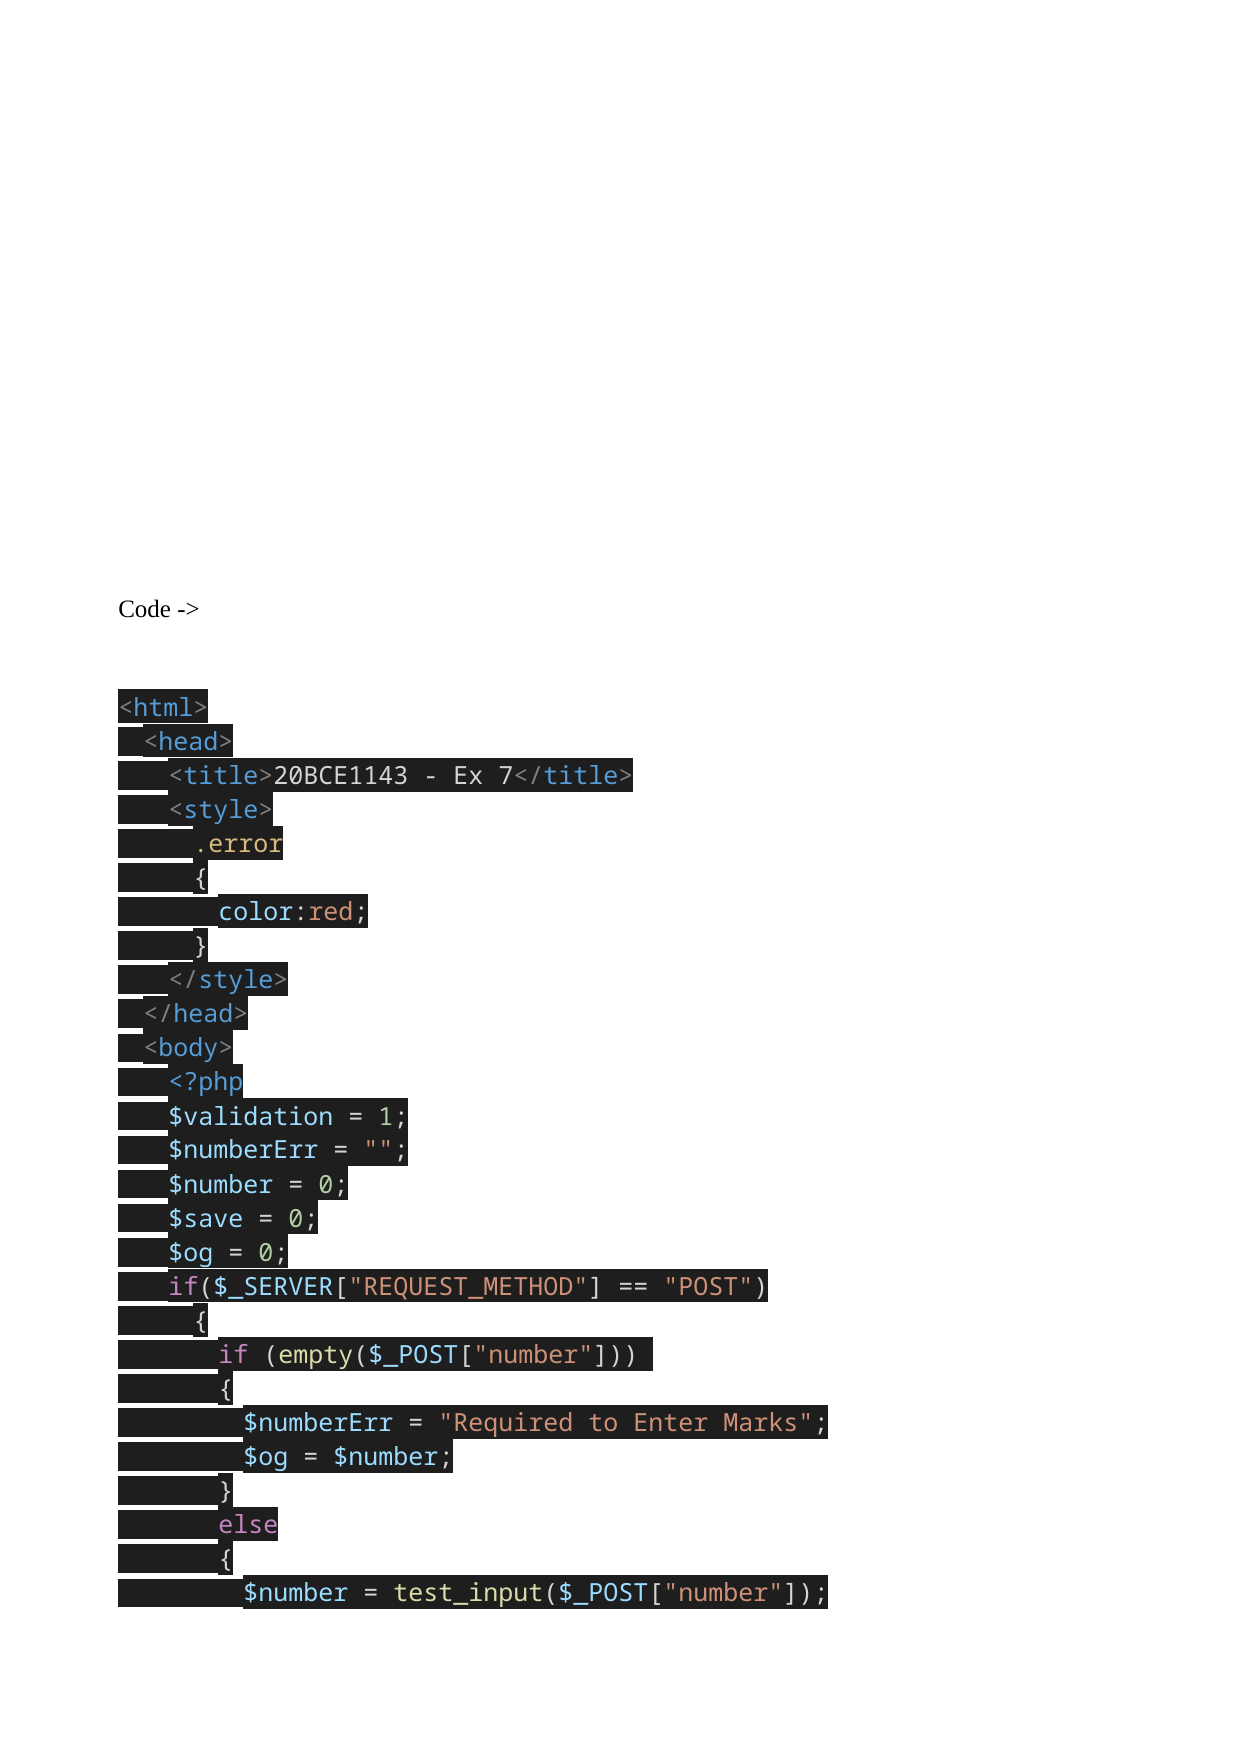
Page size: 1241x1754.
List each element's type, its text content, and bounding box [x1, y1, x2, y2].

text if($_SERVER["REQUEST_METHOD"] == "POST") [118, 1268, 1122, 1302]
text } [118, 928, 1122, 962]
text <style> [118, 792, 1122, 826]
text $number = 0; [118, 1166, 1122, 1200]
text <body> [118, 1030, 1122, 1064]
text if (empty($_POST["number"])) [118, 1337, 1122, 1371]
text $validation = 1; [118, 1098, 1122, 1132]
text .error [118, 826, 1122, 860]
text $numberErr = ""; [118, 1132, 1122, 1166]
text </style> [118, 962, 1122, 996]
text <head> [118, 723, 1122, 757]
text { [118, 1541, 1122, 1575]
text { [118, 1371, 1122, 1405]
text <html> [118, 689, 1122, 723]
text $og = $number; [118, 1439, 1122, 1473]
text $og = 0; [118, 1234, 1122, 1268]
text $number = test_input($_POST["number"]); [118, 1575, 1122, 1609]
text Code -> [118, 594, 1122, 623]
text else [118, 1507, 1122, 1541]
text </head> [118, 996, 1122, 1030]
text <?php [118, 1064, 1122, 1098]
text { [118, 1302, 1122, 1337]
text <title>20BCE1143 - Ex 7</title> [118, 757, 1122, 792]
text { [118, 860, 1122, 894]
text $save = 0; [118, 1200, 1122, 1234]
text $numberErr = "Required to Enter Marks"; [118, 1405, 1122, 1439]
text color:red; [118, 894, 1122, 928]
text } [118, 1473, 1122, 1507]
